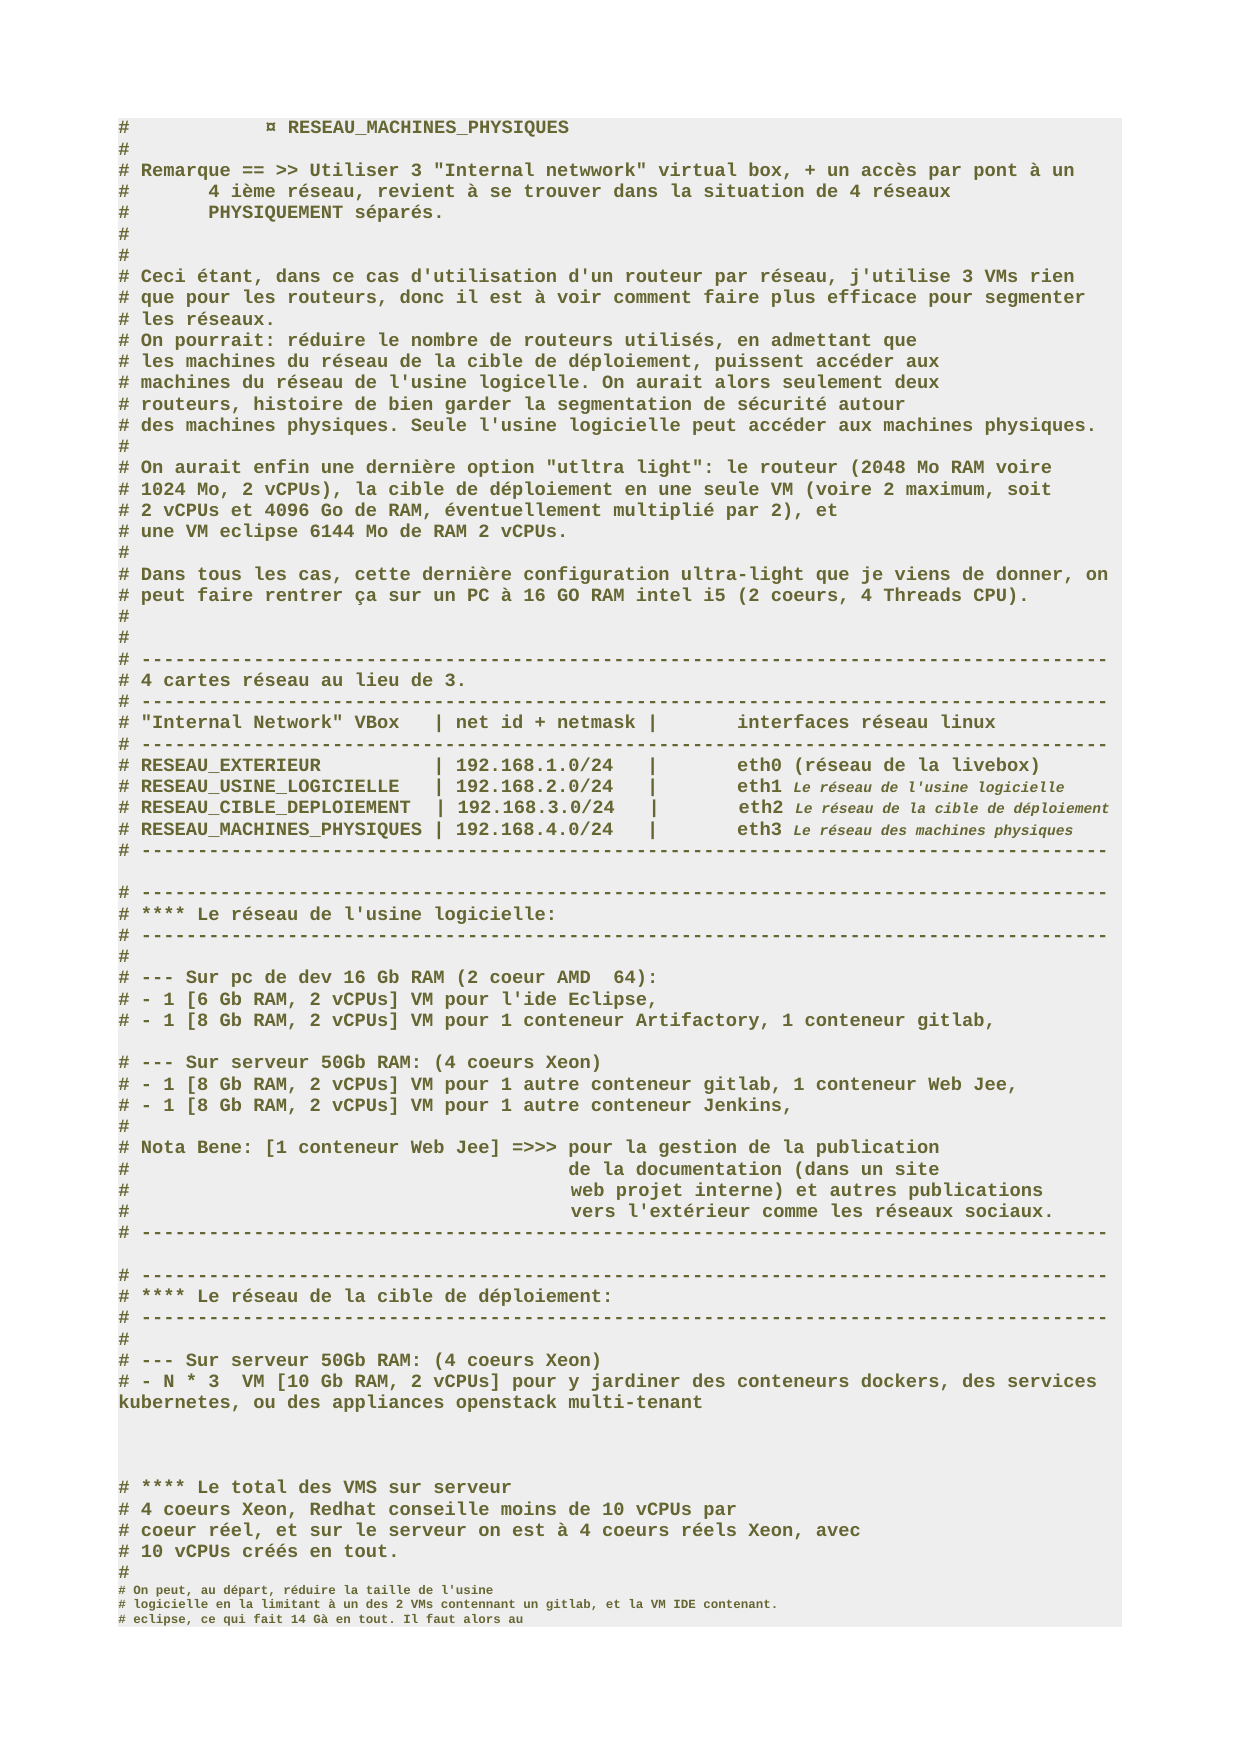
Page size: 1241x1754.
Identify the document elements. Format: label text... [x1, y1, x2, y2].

text # [118, 139, 1122, 161]
text # -------------------------------------------------------------------------------------- [118, 862, 1122, 904]
text # 10 vCPUs créés en tout. [118, 1542, 1122, 1563]
text # RESEAU_EXTERIEUR | 192.168.1.0/24 | eth0 (réseau de la livebox) # RESEAU_USINE_LOGICIELLE | 192.168.2.0/24 | eth1 Le réseau de l'usine logicielle # RESEAU_CIBLE_DEPLOIEMENT | 192.168.3.0/24 | eth2 Le réseau de la cible de déploiement # RESEAU_MACHINES_PHYSIQUES | 192.168.4.0/24 | eth3 Le réseau des machines physiques # -------------------------------------------------------------------------------------- [118, 756, 1122, 862]
text # -------------------------------------------------------------------------------------- # # --- Sur serveur 50Gb RAM: (4 coeurs Xeon) # - N * 3 VM [10 Gb RAM, 2 vCPUs] pour y jardiner des conteneurs dockers, des services kubernetes, ou des appliances openstack multi-tenant # **** Le total des VMS sur serveur # 4 coeurs Xeon, Redhat conseille moins de 10 vCPUs par [118, 1308, 1122, 1521]
text # machines du réseau de l'usine logicelle. On aurait alors seulement deux [118, 373, 1122, 394]
text # que pour les routeurs, donc il est à voir comment faire plus efficace pour segmenter [118, 288, 1122, 309]
text # **** Le réseau de l'usine logicielle: [118, 904, 1122, 926]
text # 1024 Mo, 2 vCPUs), la cible de déploiement en une seule VM (voire 2 maximum, soit [118, 479, 1122, 501]
text # On pourrait: réduire le nombre de routeurs utilisés, en admettant que [118, 331, 1122, 352]
text # les réseaux. [118, 309, 1122, 331]
text # des machines physiques. Seule l'usine logicielle peut accéder aux machines physiques. [118, 416, 1122, 437]
text # [118, 543, 1122, 564]
text # 2 vCPUs et 4096 Go de RAM, éventuellement multiplié par 2), et [118, 501, 1122, 522]
text # # Ceci étant, dans ce cas d'utilisation d'un routeur par réseau, j'utilise 3 VMs rien [118, 246, 1122, 288]
text # routeurs, histoire de bien garder la segmentation de sécurité autour [118, 394, 1122, 416]
text # de la documentation (dans un site [118, 1159, 1122, 1181]
text # Dans tous les cas, cette dernière configuration ultra-light que je viens de donner, on # peut faire rentrer ça sur un PC à 16 GO RAM intel i5 (2 coeurs, 4 Threads CPU). # # # -------------------------------------------------------------------------------------- # 4 cartes réseau au lieu de 3. # -------------------------------------------------------------------------------------- # "Internal Network" VBox | net id + netmask | interfaces réseau linux # -------------------------------------------------------------------------------------- [118, 564, 1122, 756]
text # PHYSIQUEMENT séparés. # [118, 203, 1122, 246]
text # -------------------------------------------------------------------------------------- # **** Le réseau de la cible de déploiement: [118, 1266, 1122, 1308]
text # une VM eclipse 6144 Mo de RAM 2 vCPUs. [118, 522, 1122, 543]
text # vers l'extérieur comme les réseaux sociaux. # -------------------------------------------------------------------------------------- [118, 1202, 1122, 1266]
text # [118, 437, 1122, 458]
text # # On peut, au départ, réduire la taille de l'usine [118, 1563, 1122, 1598]
text # les machines du réseau de la cible de déploiement, puissent accéder aux [118, 352, 1122, 373]
text # -------------------------------------------------------------------------------------- # # --- Sur pc de dev 16 Gb RAM (2 coeur AMD 64): # - 1 [6 Gb RAM, 2 vCPUs] VM pour l'ide Eclipse, # - 1 [8 Gb RAM, 2 vCPUs] VM pour 1 conteneur Artifactory, 1 conteneur gitlab, # --- Sur serveur 50Gb RAM: (4 coeurs Xeon) # - 1 [8 Gb RAM, 2 vCPUs] VM pour 1 autre conteneur gitlab, 1 conteneur Web Jee, # - 1 [8 Gb RAM, 2 vCPUs] VM pour 1 autre conteneur Jenkins, # # Nota Bene: [1 conteneur Web Jee] =>>> pour la gestion de la publication [118, 926, 1122, 1159]
text # coeur réel, et sur le serveur on est à 4 coeurs réels Xeon, avec [118, 1521, 1122, 1542]
text # On aurait enfin une dernière option "utltra light": le routeur (2048 Mo RAM voire [118, 458, 1122, 479]
text # web projet interne) et autres publications [118, 1181, 1122, 1202]
text # 4 ième réseau, revient à se trouver dans la situation de 4 réseaux [118, 182, 1122, 203]
text # Remarque == >> Utiliser 3 "Internal netwwork" virtual box, + un accès par pont à un [118, 161, 1122, 182]
text # ¤ RESEAU_MACHINES_PHYSIQUES [118, 118, 1122, 139]
text # logicielle en la limitant à un des 2 VMs contennant un gitlab, et la VM IDE contenant. # eclipse, ce qui fait 14 Gà en tout. Il faut alors au [118, 1598, 1122, 1627]
